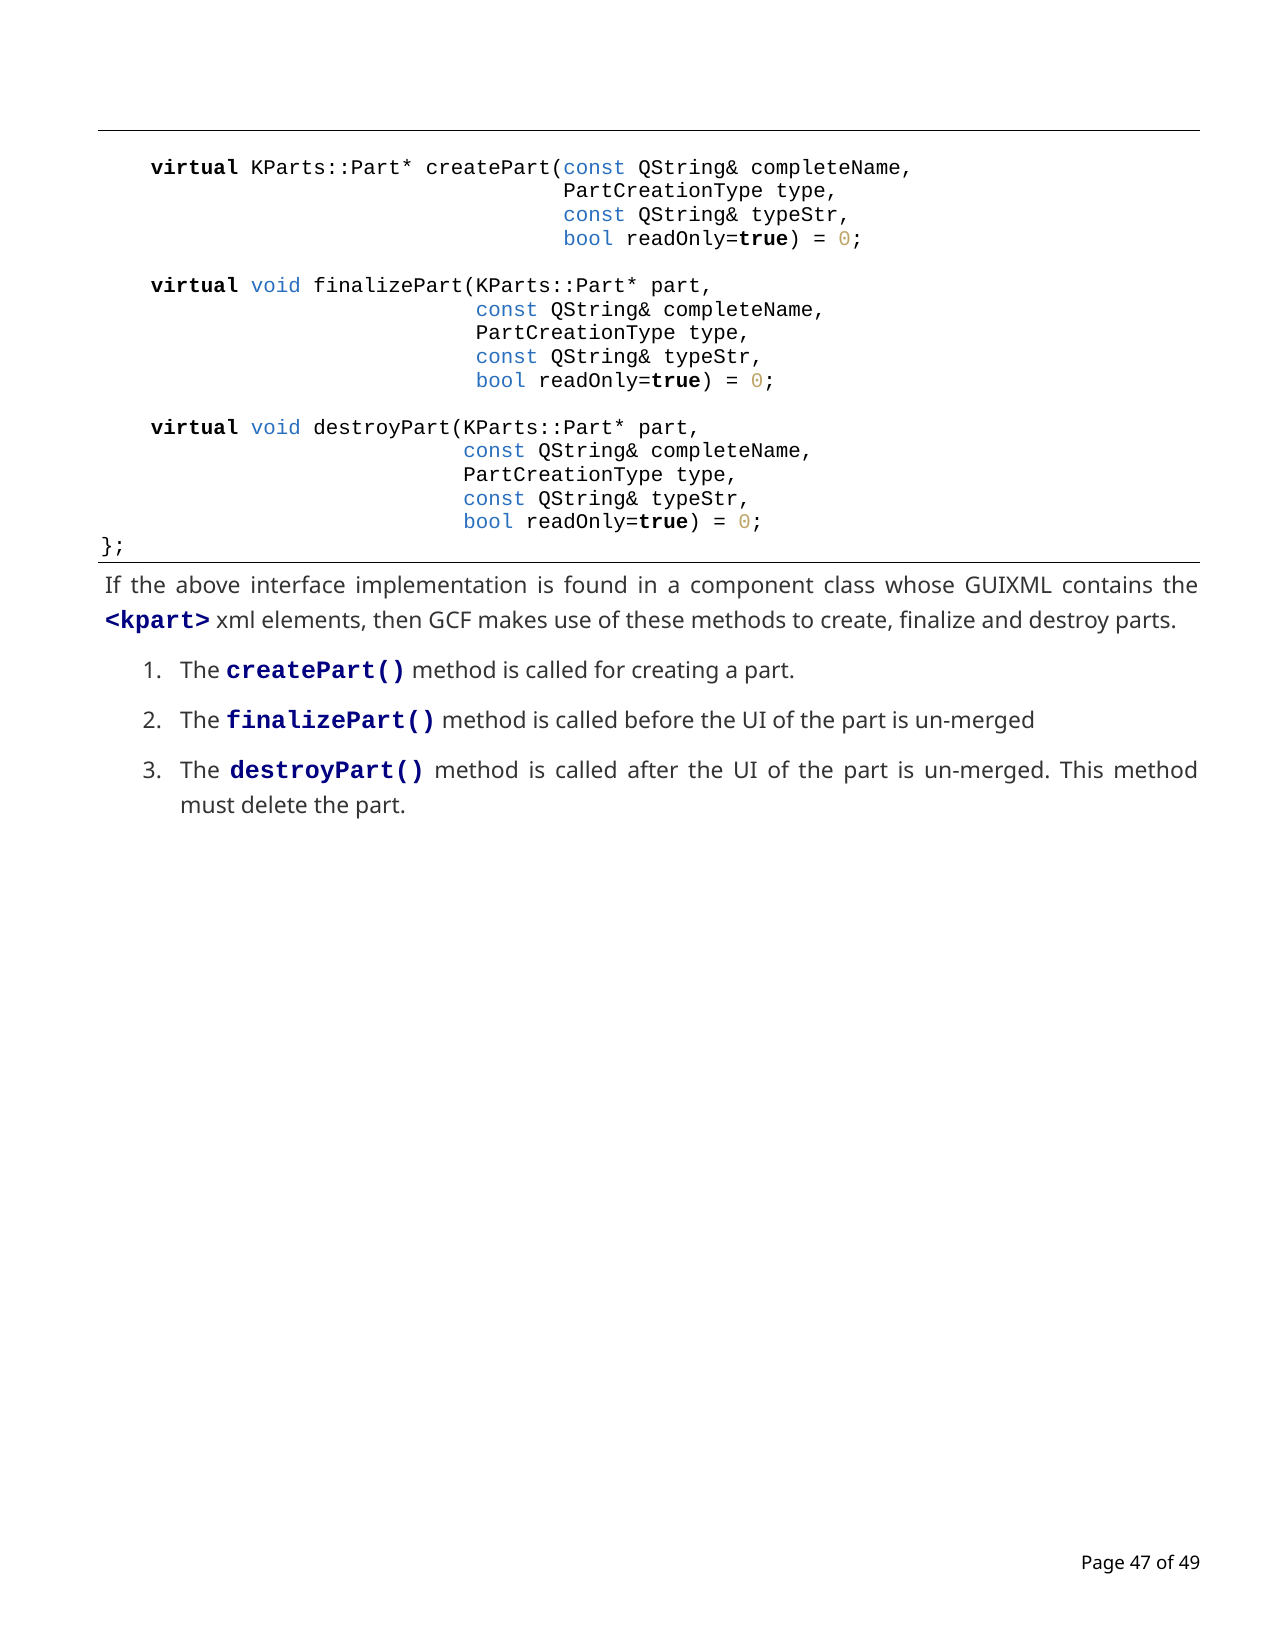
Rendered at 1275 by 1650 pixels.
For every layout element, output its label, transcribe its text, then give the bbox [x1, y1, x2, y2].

list The createPart() method is called for creating a part. [142, 654, 1200, 686]
text virtual void destroyPart(KParts::Part* part, [97, 414, 1200, 437]
list The destroyPart() method is called after the UI of the part is un-merged. This method must delete the part. [142, 754, 1200, 820]
text }; [97, 532, 1200, 562]
text bool readOnly=true) = 0; [97, 366, 1200, 393]
text virtual void finalizePart(KParts::Part* part, [97, 272, 1200, 296]
text If the above interface implementation is found in a component class whose GUIXML contains the <kpart> xml elements, then GCF makes use of these methods to create, finalize and destroy parts. [105, 569, 1200, 636]
text bool readOnly=true) = 0; [97, 224, 1200, 251]
text const QString& typeStr, [97, 485, 1200, 508]
list The finalizePart() method is called before the UI of the part is un-merged [142, 704, 1200, 736]
text PartCreationType type, [97, 319, 1200, 343]
text bool readOnly=true) = 0; [97, 508, 1200, 532]
text virtual KParts::Part* createPart(const QString& completeName, [97, 154, 1200, 177]
text const QString& typeStr, [97, 343, 1200, 366]
text PartCreationType type, [97, 461, 1200, 485]
text const QString& completeName, [97, 296, 1200, 319]
text const QString& typeStr, [97, 201, 1200, 224]
text const QString& completeName, [97, 437, 1200, 461]
text PartCreationType type, [97, 177, 1200, 201]
